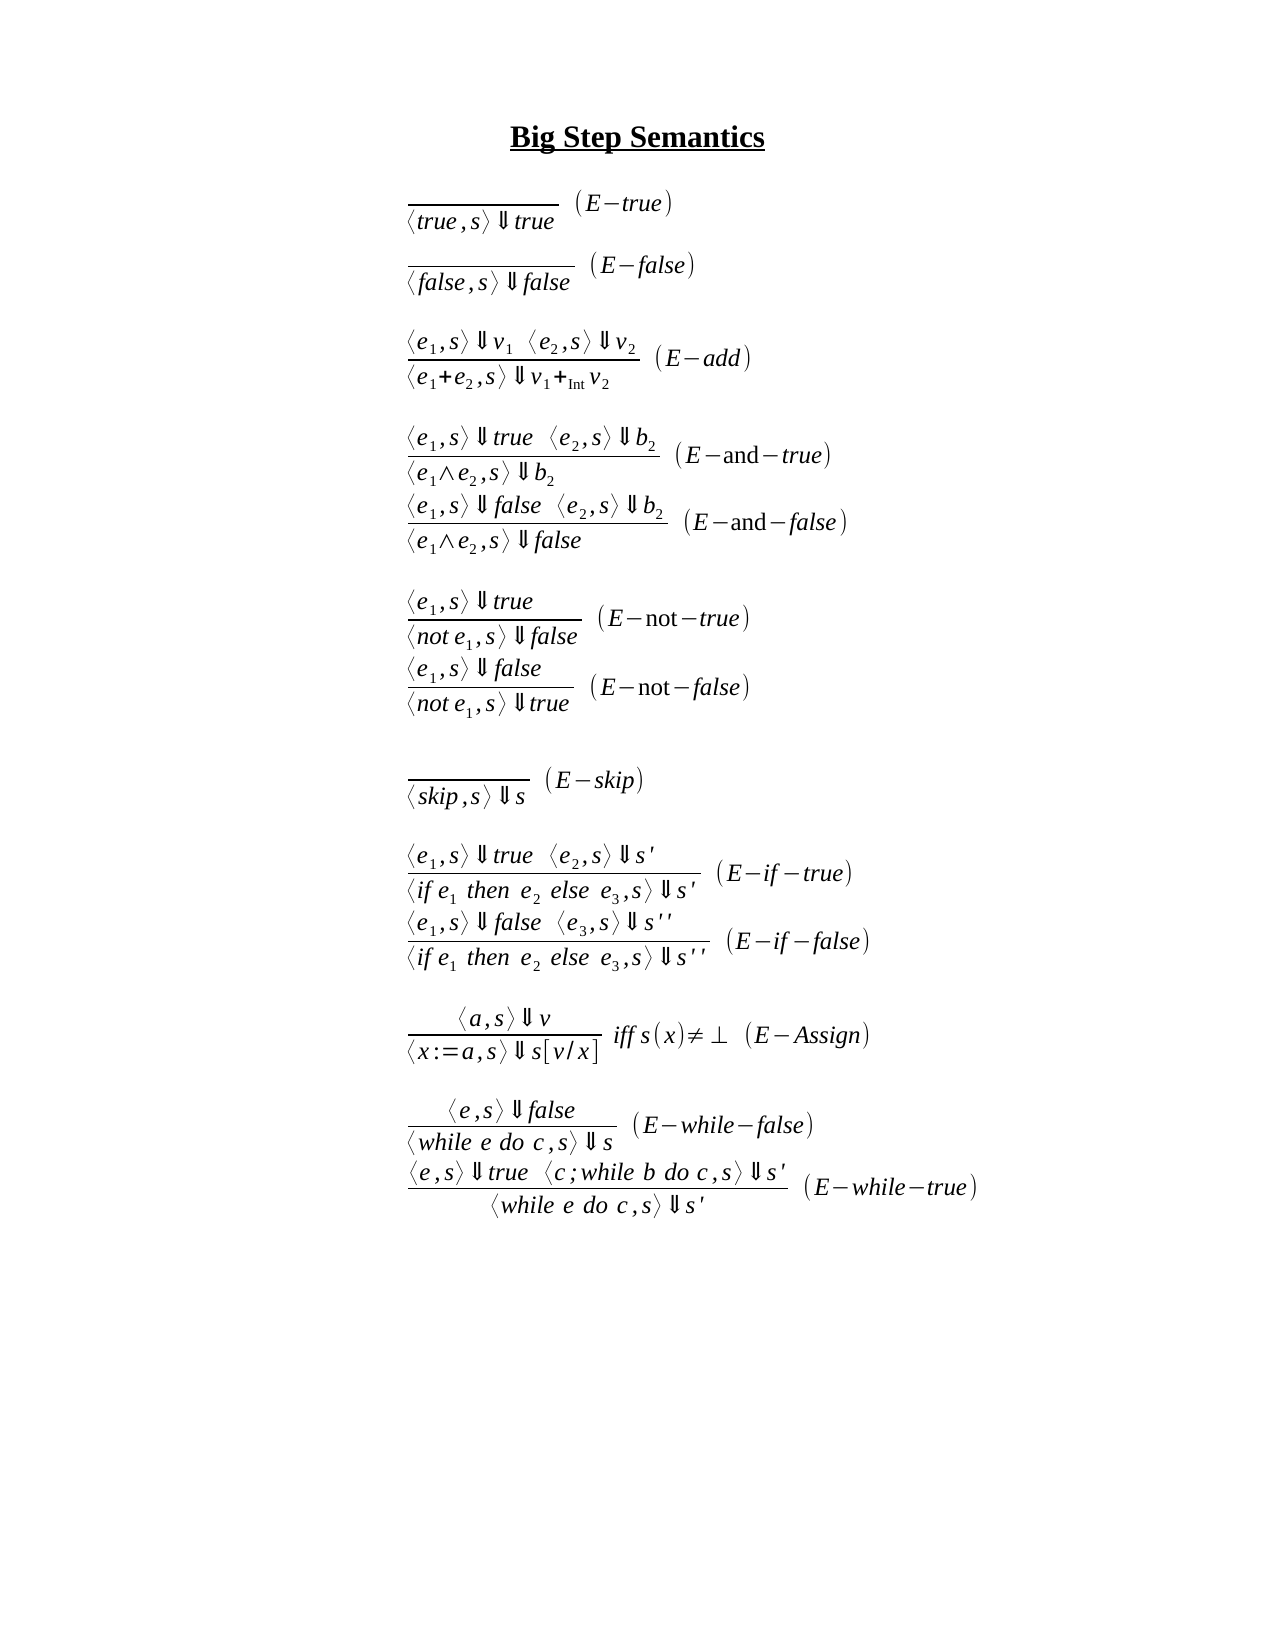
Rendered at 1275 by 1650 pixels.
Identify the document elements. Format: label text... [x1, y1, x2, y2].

text Big Step Semantics [118, 118, 1157, 154]
